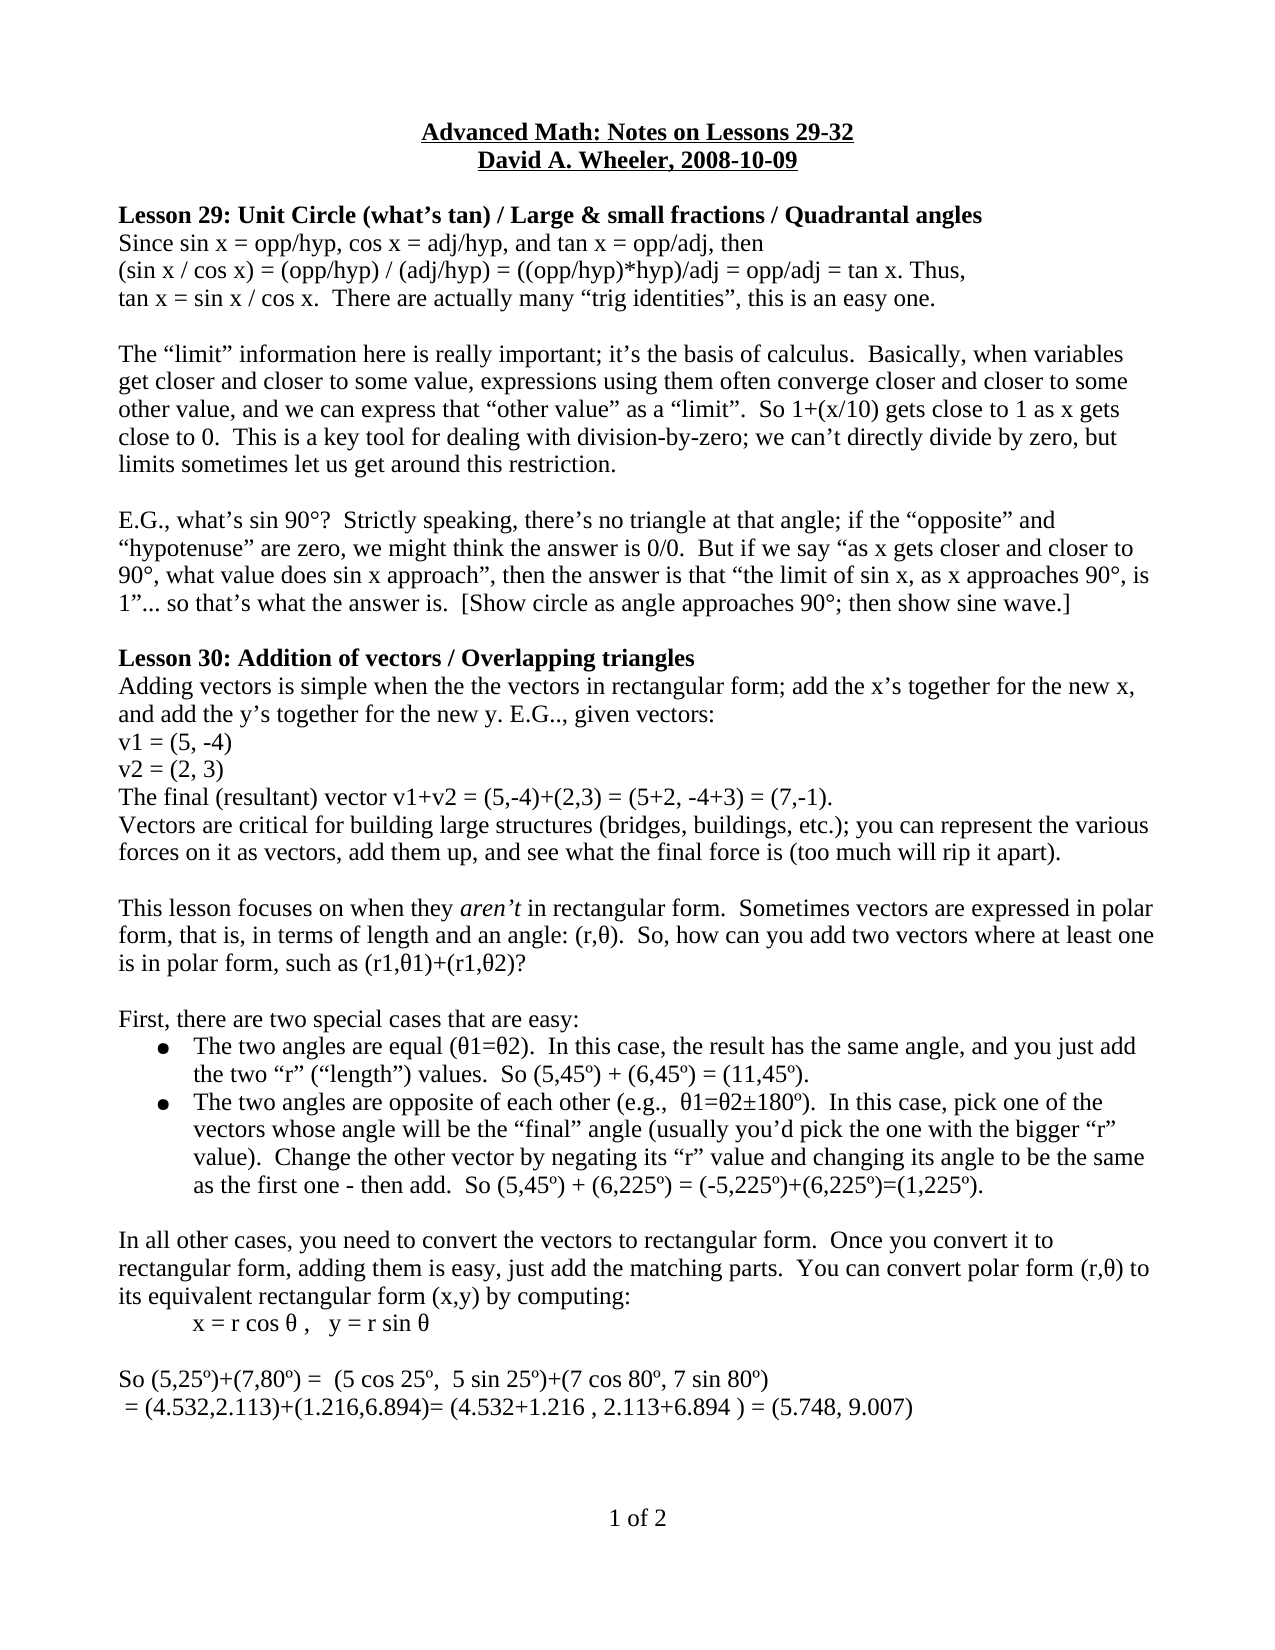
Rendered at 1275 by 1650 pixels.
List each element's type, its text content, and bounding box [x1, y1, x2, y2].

text In all other cases, you need to convert the vectors to rectangular form. Once you convert it to rectangular form, adding them is easy, just add the matching parts. You can convert polar form (r,θ) to its equivalent rectangular form (x,y) by computing: [118, 1226, 1157, 1309]
text Lesson 30: Addition of vectors / Overlapping triangles [118, 644, 1157, 672]
text v2 = (2, 3) [118, 755, 1157, 783]
text tan x = sin x / cos x. There are actually many “trig identities”, this is an easy one. [118, 284, 1157, 312]
text Since sin x = opp/hyp, cos x = adj/hyp, and tan x = opp/adj, then [118, 229, 1157, 257]
list The two angles are opposite of each other (e.g., θ1=θ2±180º). In this case, pick one of the vectors whose angle will be the “final” angle (usually you’d pick the one with the bigger “r” value). Change the other vector by negating its “r” value and changing its angle to be the same as the first one - then add. So (5,45º) + (6,225º) = (-5,225º)+(6,225º)=(1,225º). [156, 1088, 1157, 1199]
text E.G., what’s sin 90°? Strictly speaking, there’s no triangle at that angle; if the “opposite” and “hypotenuse” are zero, we might think the answer is 0/0. But if we say “as x gets closer and closer to 90°, what value does sin x approach”, then the answer is that “the limit of sin x, as x approaches 90°, is 1”... so that’s what the answer is. [Show circle as angle approaches 90°; then show sine wave.] [118, 506, 1157, 617]
text First, there are two special cases that are easy: [118, 1005, 1157, 1032]
text v1 = (5, -4) [118, 728, 1157, 755]
text Advanced Math: Notes on Lessons 29-32 [118, 118, 1157, 146]
text Vectors are critical for building large structures (bridges, buildings, etc.); you can represent the various forces on it as vectors, add them up, and see what the final force is (too much will rip it apart). [118, 811, 1157, 866]
text = (4.532,2.113)+(1.216,6.894)= (4.532+1.216 , 2.113+6.894 ) = (5.748, 9.007) [118, 1393, 1157, 1420]
text The “limit” information here is really important; it’s the basis of calculus. Basically, when variables get closer and closer to some value, expressions using them often converge closer and closer to some other value, and we can express that “other value” as a “limit”. So 1+(x/10) gets close to 1 as x gets close to 0. This is a key tool for dealing with division-by-zero; we can’t directly divide by zero, but limits sometimes let us get around this restriction. [118, 340, 1157, 478]
text David A. Wheeler, 2008-10-09 [118, 146, 1157, 173]
text (sin x / cos x) = (opp/hyp) / (adj/hyp) = ((opp/hyp)*hyp)/adj = opp/adj = tan x. Thus, [118, 257, 1157, 284]
text x = r cos θ , y = r sin θ [118, 1309, 1157, 1337]
text Lesson 29: Unit Circle (what’s tan) / Large & small fractions / Quadrantal angles [118, 201, 1157, 229]
list The two angles are equal (θ1=θ2). In this case, the result has the same angle, and you just add the two “r” (“length”) values. So (5,45º) + (6,45º) = (11,45º). [156, 1032, 1157, 1088]
text Adding vectors is simple when the the vectors in rectangular form; add the x’s together for the new x, and add the y’s together for the new y. E.G.., given vectors: [118, 672, 1157, 728]
text The final (resultant) vector v1+v2 = (5,-4)+(2,3) = (5+2, -4+3) = (7,-1). [118, 783, 1157, 811]
text So (5,25º)+(7,80º) = (5 cos 25º, 5 sin 25º)+(7 cos 80º, 7 sin 80º) [118, 1365, 1157, 1393]
text This lesson focuses on when they aren’t in rectangular form. Sometimes vectors are expressed in polar form, that is, in terms of length and an angle: (r,θ). So, how can you add two vectors where at least one is in polar form, such as (r1,θ1)+(r1,θ2)? [118, 894, 1157, 977]
